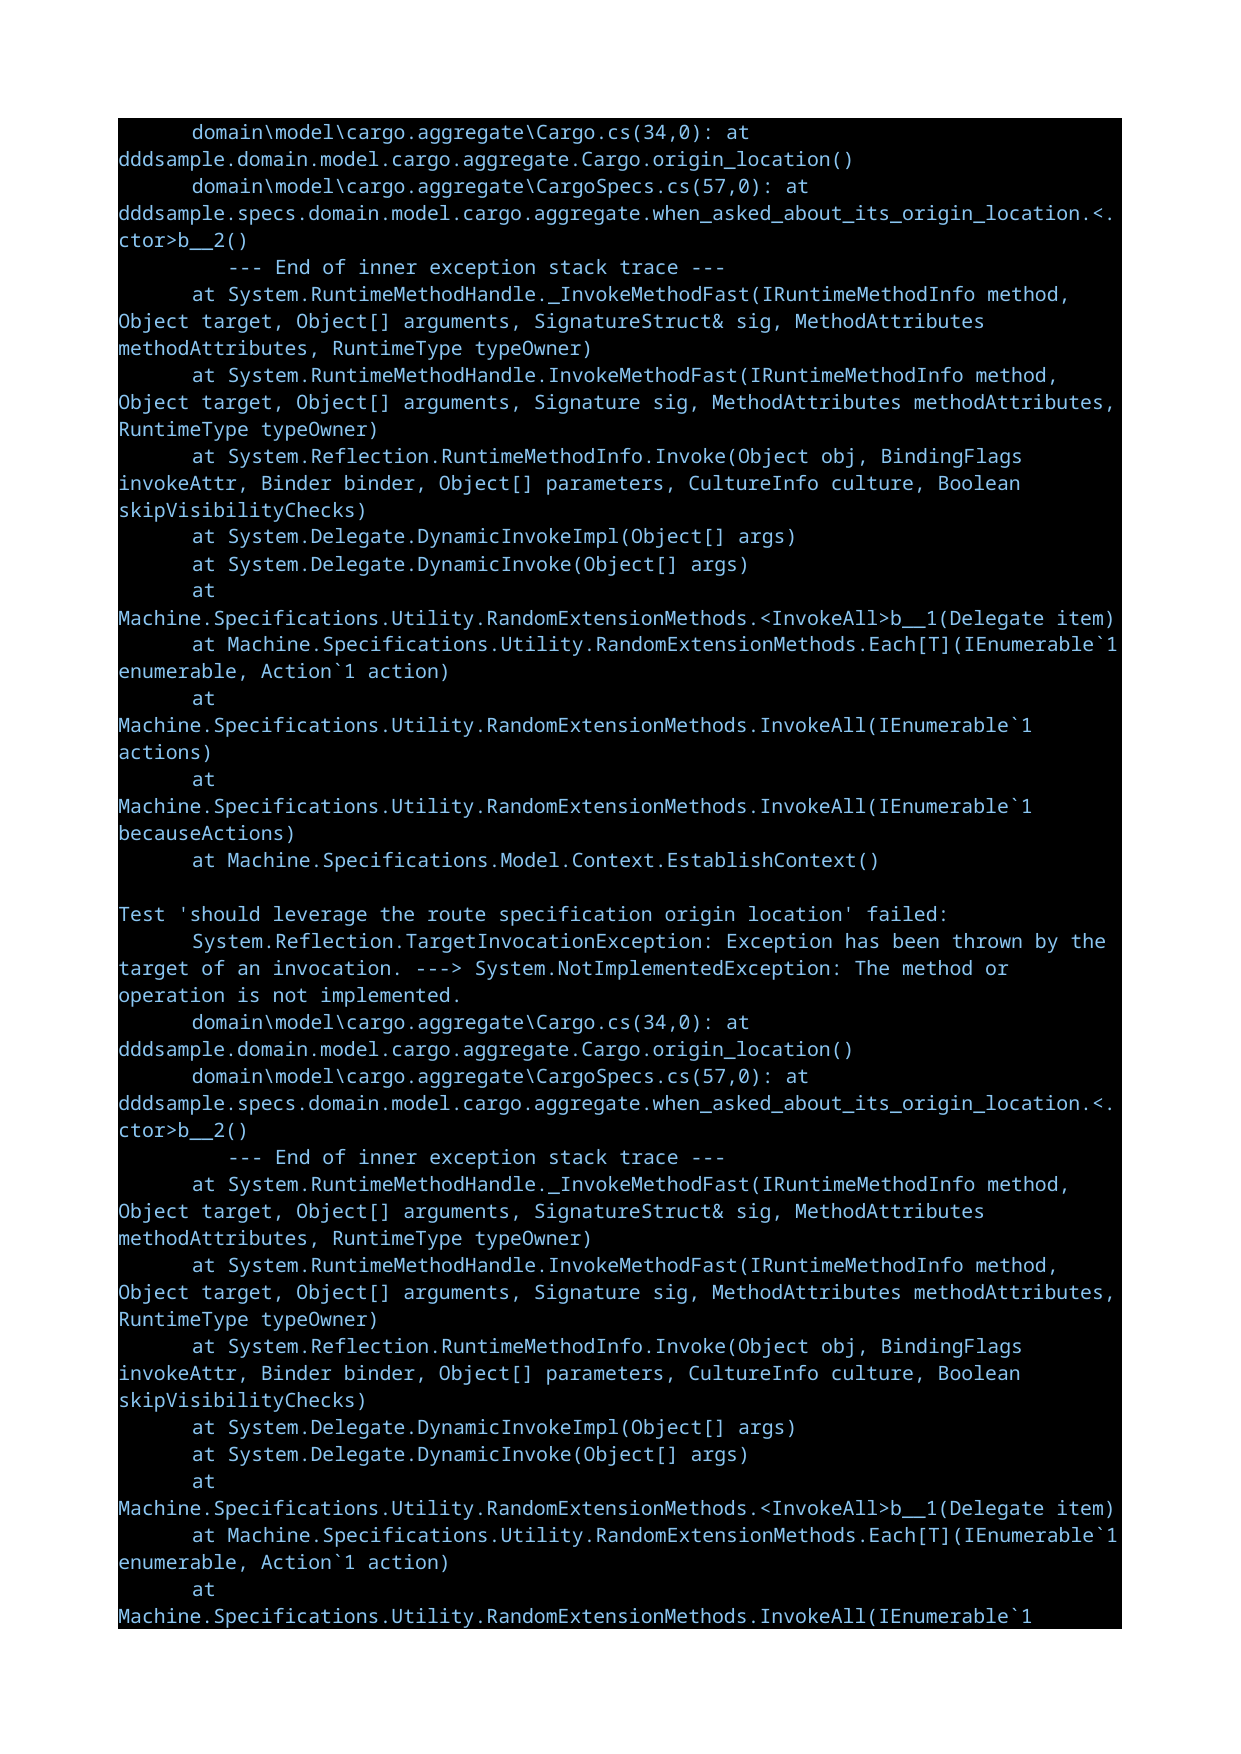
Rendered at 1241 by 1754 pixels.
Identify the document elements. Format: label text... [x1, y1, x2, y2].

text at System.RuntimeMethodHandle.InvokeMethodFast(IRuntimeMethodInfo method, Object target, Object[] arguments, Signature sig, MethodAttributes methodAttributes, RuntimeType typeOwner) [118, 361, 1122, 442]
text at Machine.Specifications.Utility.RandomExtensionMethods.<InvokeAll>b__1(Delegate item) [118, 1467, 1122, 1521]
text at System.Delegate.DynamicInvokeImpl(Object[] args) [118, 523, 1122, 550]
text at System.RuntimeMethodHandle._InvokeMethodFast(IRuntimeMethodInfo method, Object target, Object[] arguments, SignatureStruct& sig, MethodAttributes methodAttributes, RuntimeType typeOwner) [118, 280, 1122, 361]
text at Machine.Specifications.Utility.RandomExtensionMethods.InvokeAll(IEnumerable`1 [118, 1575, 1122, 1629]
text at Machine.Specifications.Utility.RandomExtensionMethods.InvokeAll(IEnumerable`1 becauseActions) [118, 766, 1122, 847]
text at Machine.Specifications.Utility.RandomExtensionMethods.<InvokeAll>b__1(Delegate item) [118, 577, 1122, 631]
text System.Reflection.TargetInvocationException: Exception has been thrown by the target of an invocation. ---> System.NotImplementedException: The method or operation is not implemented. [118, 927, 1122, 1008]
text at System.RuntimeMethodHandle._InvokeMethodFast(IRuntimeMethodInfo method, Object target, Object[] arguments, SignatureStruct& sig, MethodAttributes methodAttributes, RuntimeType typeOwner) [118, 1170, 1122, 1251]
text at Machine.Specifications.Utility.RandomExtensionMethods.Each[T](IEnumerable`1 enumerable, Action`1 action) [118, 631, 1122, 685]
text domain\model\cargo.aggregate\CargoSpecs.cs(57,0): at dddsample.specs.domain.model.cargo.aggregate.when_asked_about_its_origin_location.<.ctor>b__2() [118, 1062, 1122, 1143]
text at Machine.Specifications.Utility.RandomExtensionMethods.Each[T](IEnumerable`1 enumerable, Action`1 action) [118, 1521, 1122, 1575]
text domain\model\cargo.aggregate\CargoSpecs.cs(57,0): at dddsample.specs.domain.model.cargo.aggregate.when_asked_about_its_origin_location.<.ctor>b__2() [118, 172, 1122, 253]
text at System.RuntimeMethodHandle.InvokeMethodFast(IRuntimeMethodInfo method, Object target, Object[] arguments, Signature sig, MethodAttributes methodAttributes, RuntimeType typeOwner) [118, 1251, 1122, 1332]
text --- End of inner exception stack trace --- [118, 1143, 1122, 1170]
text at Machine.Specifications.Model.Context.EstablishContext() [118, 847, 1122, 873]
text at System.Delegate.DynamicInvoke(Object[] args) [118, 550, 1122, 577]
text domain\model\cargo.aggregate\Cargo.cs(34,0): at dddsample.domain.model.cargo.aggregate.Cargo.origin_location() [118, 118, 1122, 172]
text at System.Delegate.DynamicInvoke(Object[] args) [118, 1440, 1122, 1467]
text at System.Reflection.RuntimeMethodInfo.Invoke(Object obj, BindingFlags invokeAttr, Binder binder, Object[] parameters, CultureInfo culture, Boolean skipVisibilityChecks) [118, 442, 1122, 523]
text --- End of inner exception stack trace --- [118, 253, 1122, 280]
text at Machine.Specifications.Utility.RandomExtensionMethods.InvokeAll(IEnumerable`1 actions) [118, 685, 1122, 766]
text at System.Reflection.RuntimeMethodInfo.Invoke(Object obj, BindingFlags invokeAttr, Binder binder, Object[] parameters, CultureInfo culture, Boolean skipVisibilityChecks) [118, 1332, 1122, 1413]
text at System.Delegate.DynamicInvokeImpl(Object[] args) [118, 1413, 1122, 1440]
text Test 'should leverage the route specification origin location' failed: [118, 901, 1122, 927]
text domain\model\cargo.aggregate\Cargo.cs(34,0): at dddsample.domain.model.cargo.aggregate.Cargo.origin_location() [118, 1008, 1122, 1062]
